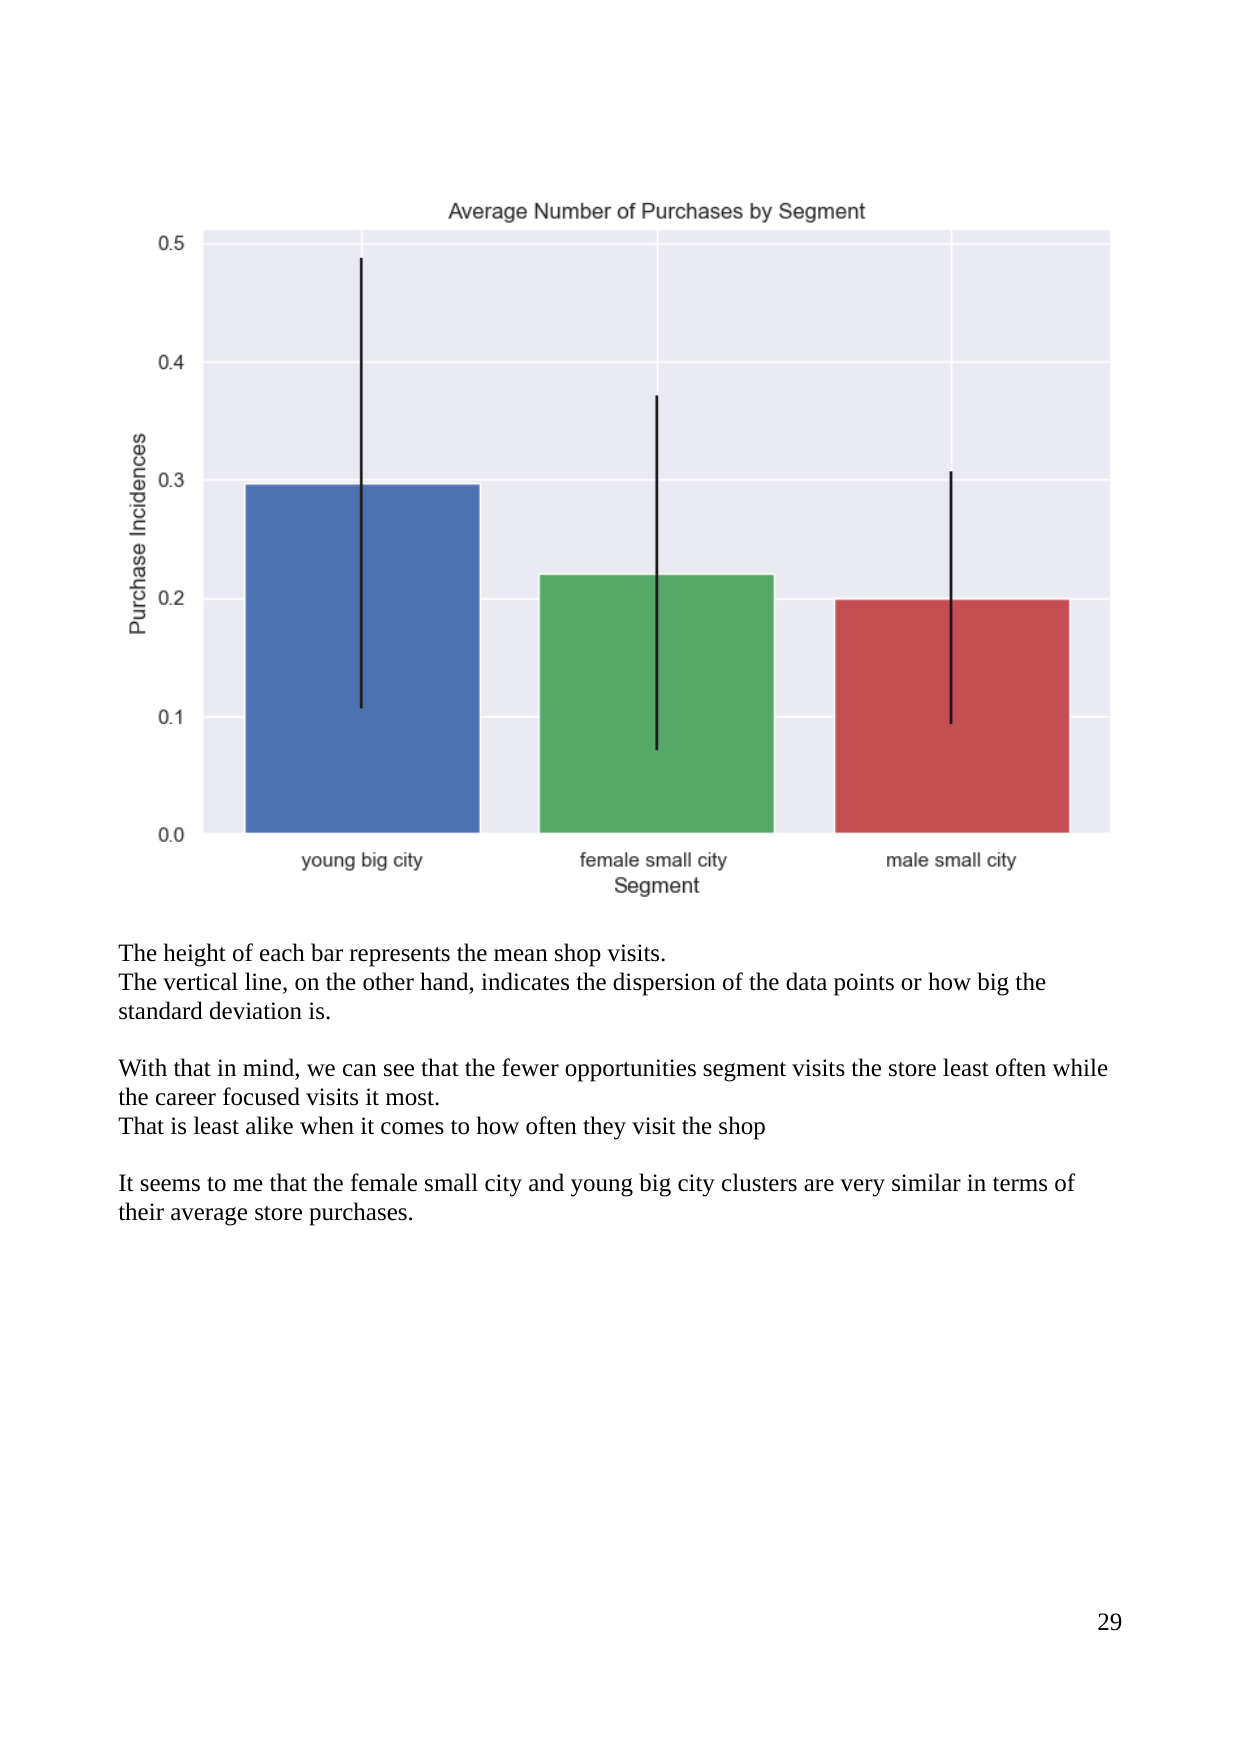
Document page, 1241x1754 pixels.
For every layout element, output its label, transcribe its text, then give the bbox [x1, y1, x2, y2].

text The vertical line, on the other hand, indicates the dispersion of the data points or how big the standard deviation is. [118, 967, 1122, 1025]
picture [118, 190, 1123, 910]
text It seems to me that the female small city and young big city clusters are very similar in terms of their average store purchases. [118, 1168, 1122, 1226]
text The height of each bar represents the mean shop visits. [118, 938, 1122, 967]
text With that in mind, we can see that the fewer opportunities segment visits the store least often while the career focused visits it most. [118, 1053, 1122, 1111]
text That is least alike when it comes to how often they visit the shop [118, 1111, 1122, 1140]
